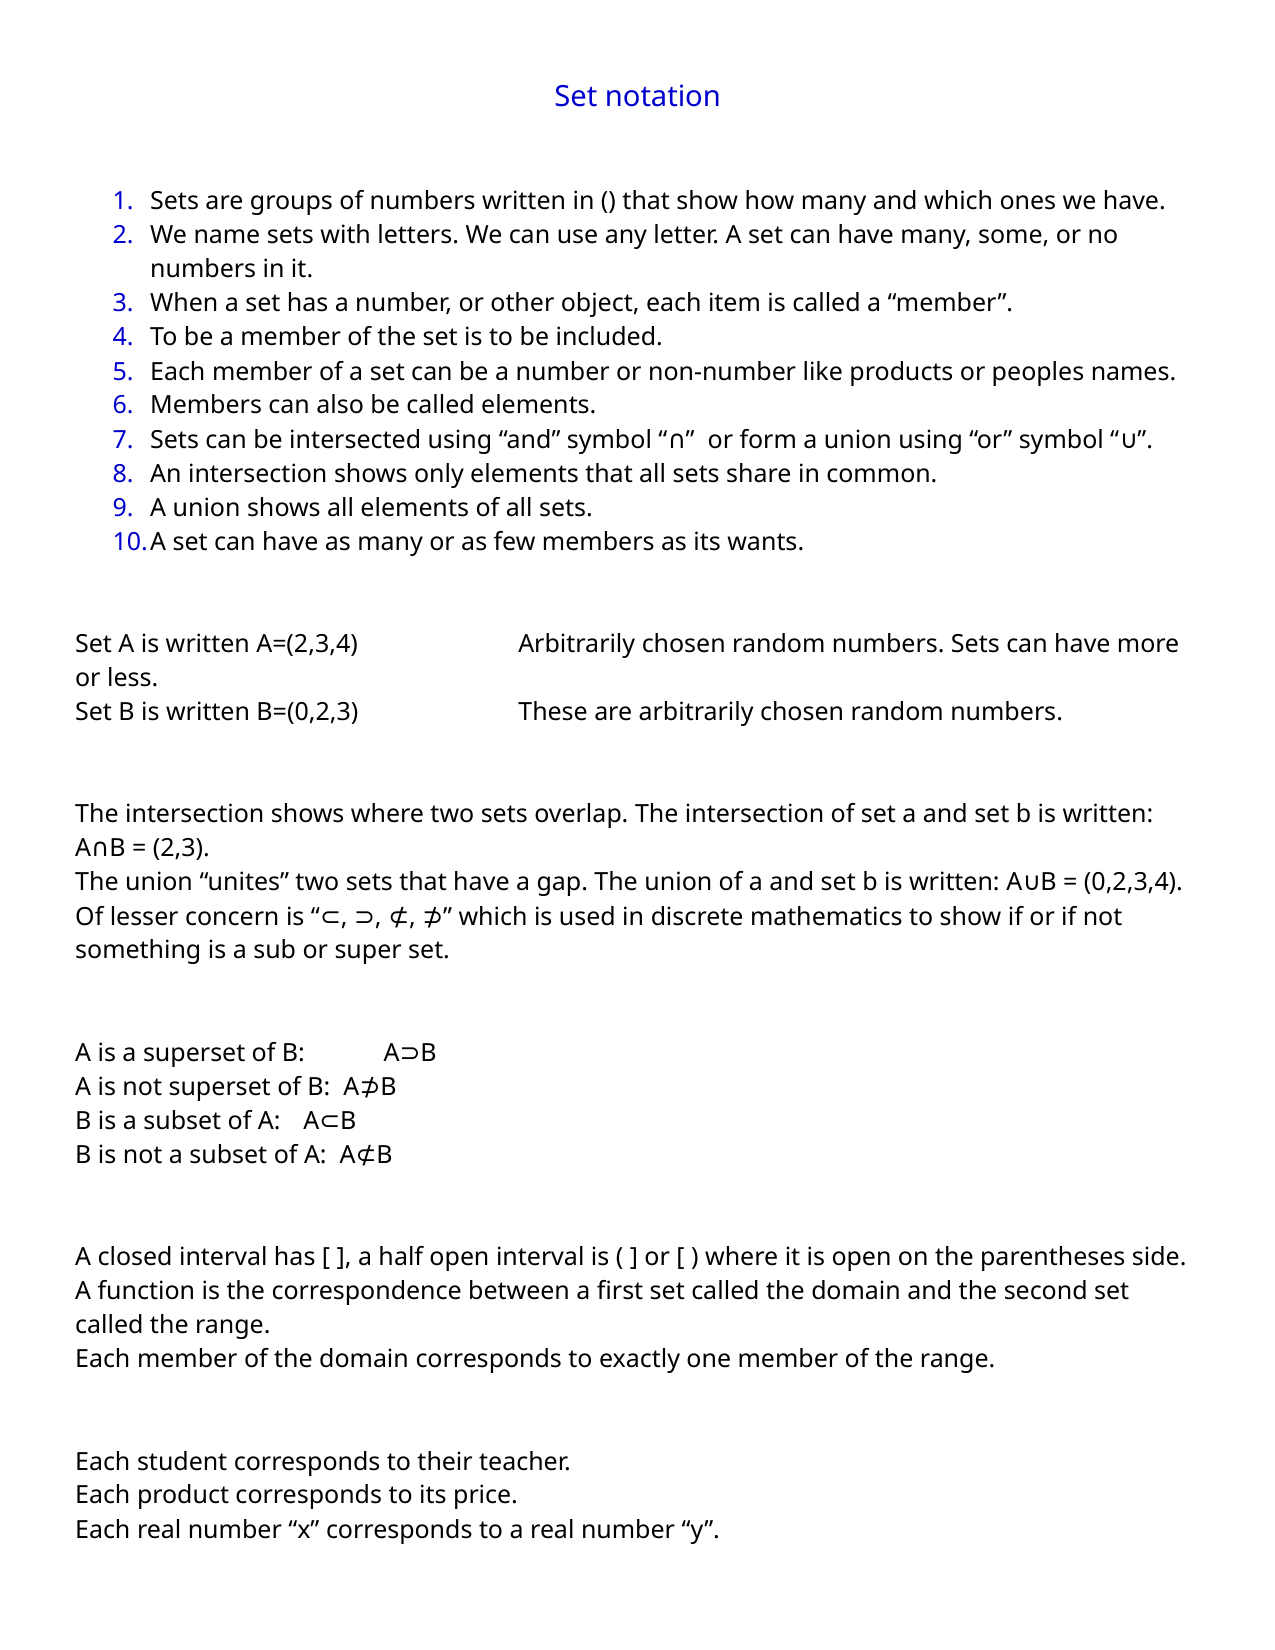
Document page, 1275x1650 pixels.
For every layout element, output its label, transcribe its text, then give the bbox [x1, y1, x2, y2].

text A closed interval has [ ], a half open interval is ( ] or [ ) where it is open on the parentheses side. [75, 1239, 1200, 1273]
text Set B is written B=(0,2,3) These are arbitrarily chosen random numbers. [75, 694, 1200, 728]
list Members can also be called elements. [112, 387, 1200, 421]
text Each member of the domain corresponds to exactly one member of the range. [75, 1341, 1200, 1375]
text Each product corresponds to its price. [75, 1477, 1200, 1511]
list A set can have as many or as few members as its wants. [112, 523, 1200, 557]
text The union “unites” two sets that have a gap. The union of a and set b is written: A∪B = (0,2,3,4). Of lesser concern is “⊂, ⊃, ⊄, ⊅” which is used in discrete mathematics to show if or if not something is a sub or super set. [75, 864, 1200, 966]
list When a set has a number, or other object, each item is called a “member”. [112, 285, 1200, 319]
text The intersection shows where two sets overlap. The intersection of set a and set b is written: A∩B = (2,3). [75, 796, 1200, 864]
list To be a member of the set is to be included. [112, 319, 1200, 353]
text A function is the correspondence between a first set called the domain and the second set called the range. [75, 1273, 1200, 1341]
list Sets are groups of numbers written in () that show how many and which ones we have. [112, 183, 1200, 217]
text Each real number “x” corresponds to a real number “y”. [75, 1511, 1200, 1545]
text B is a subset of A: A⊂B [75, 1102, 1200, 1137]
text Set A is written A=(2,3,4) Arbitrarily chosen random numbers. Sets can have more or less. [75, 626, 1200, 694]
text B is not a subset of A: A⊄B [75, 1137, 1200, 1171]
list We name sets with letters. We can use any letter. A set can have many, some, or no numbers in it. [112, 217, 1200, 285]
list Each member of a set can be a number or non-number like products or peoples names. [112, 353, 1200, 387]
text Set notation [75, 75, 1200, 115]
list Sets can be intersected using “and” symbol “∩” or form a union using “or” symbol “∪”. [112, 421, 1200, 455]
text Each student corresponds to their teacher. [75, 1443, 1200, 1477]
text A is not superset of B: A⊅B [75, 1068, 1200, 1102]
text A is a superset of B: A⊃B [75, 1034, 1200, 1068]
list An intersection shows only elements that all sets share in common. [112, 455, 1200, 489]
list A union shows all elements of all sets. [112, 489, 1200, 523]
